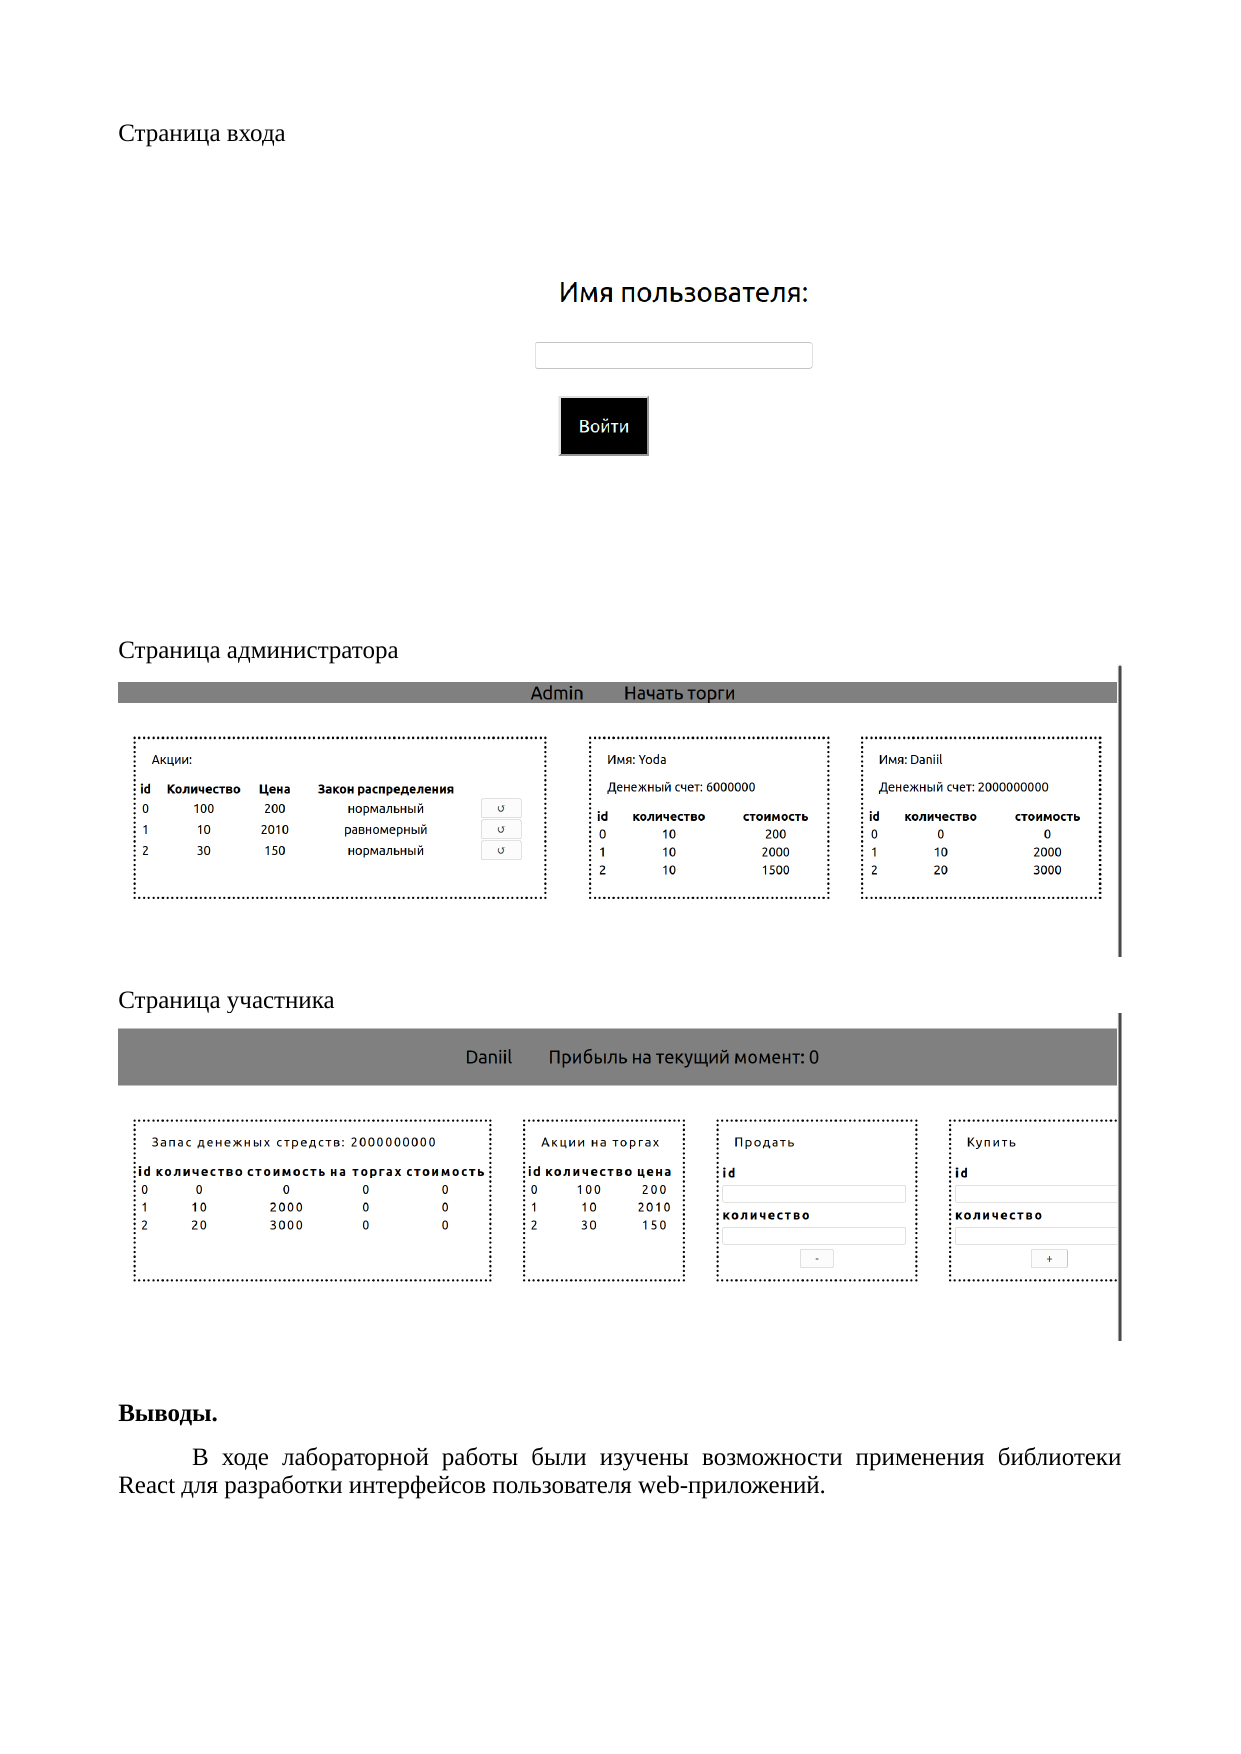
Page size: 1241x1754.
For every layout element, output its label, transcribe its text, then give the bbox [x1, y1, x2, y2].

text Страница входа [118, 118, 1122, 147]
picture [332, 146, 908, 614]
text Выводы. [118, 1398, 1122, 1427]
picture [118, 1013, 1123, 1341]
text Страница администратора [118, 636, 1122, 664]
picture [118, 664, 1123, 957]
text В ходе лабораторной работы были изучены возможности применения библиотеки React для разработки интерфейсов пользователя web-приложений. [118, 1442, 1122, 1499]
text Страница участника [118, 985, 1122, 1013]
